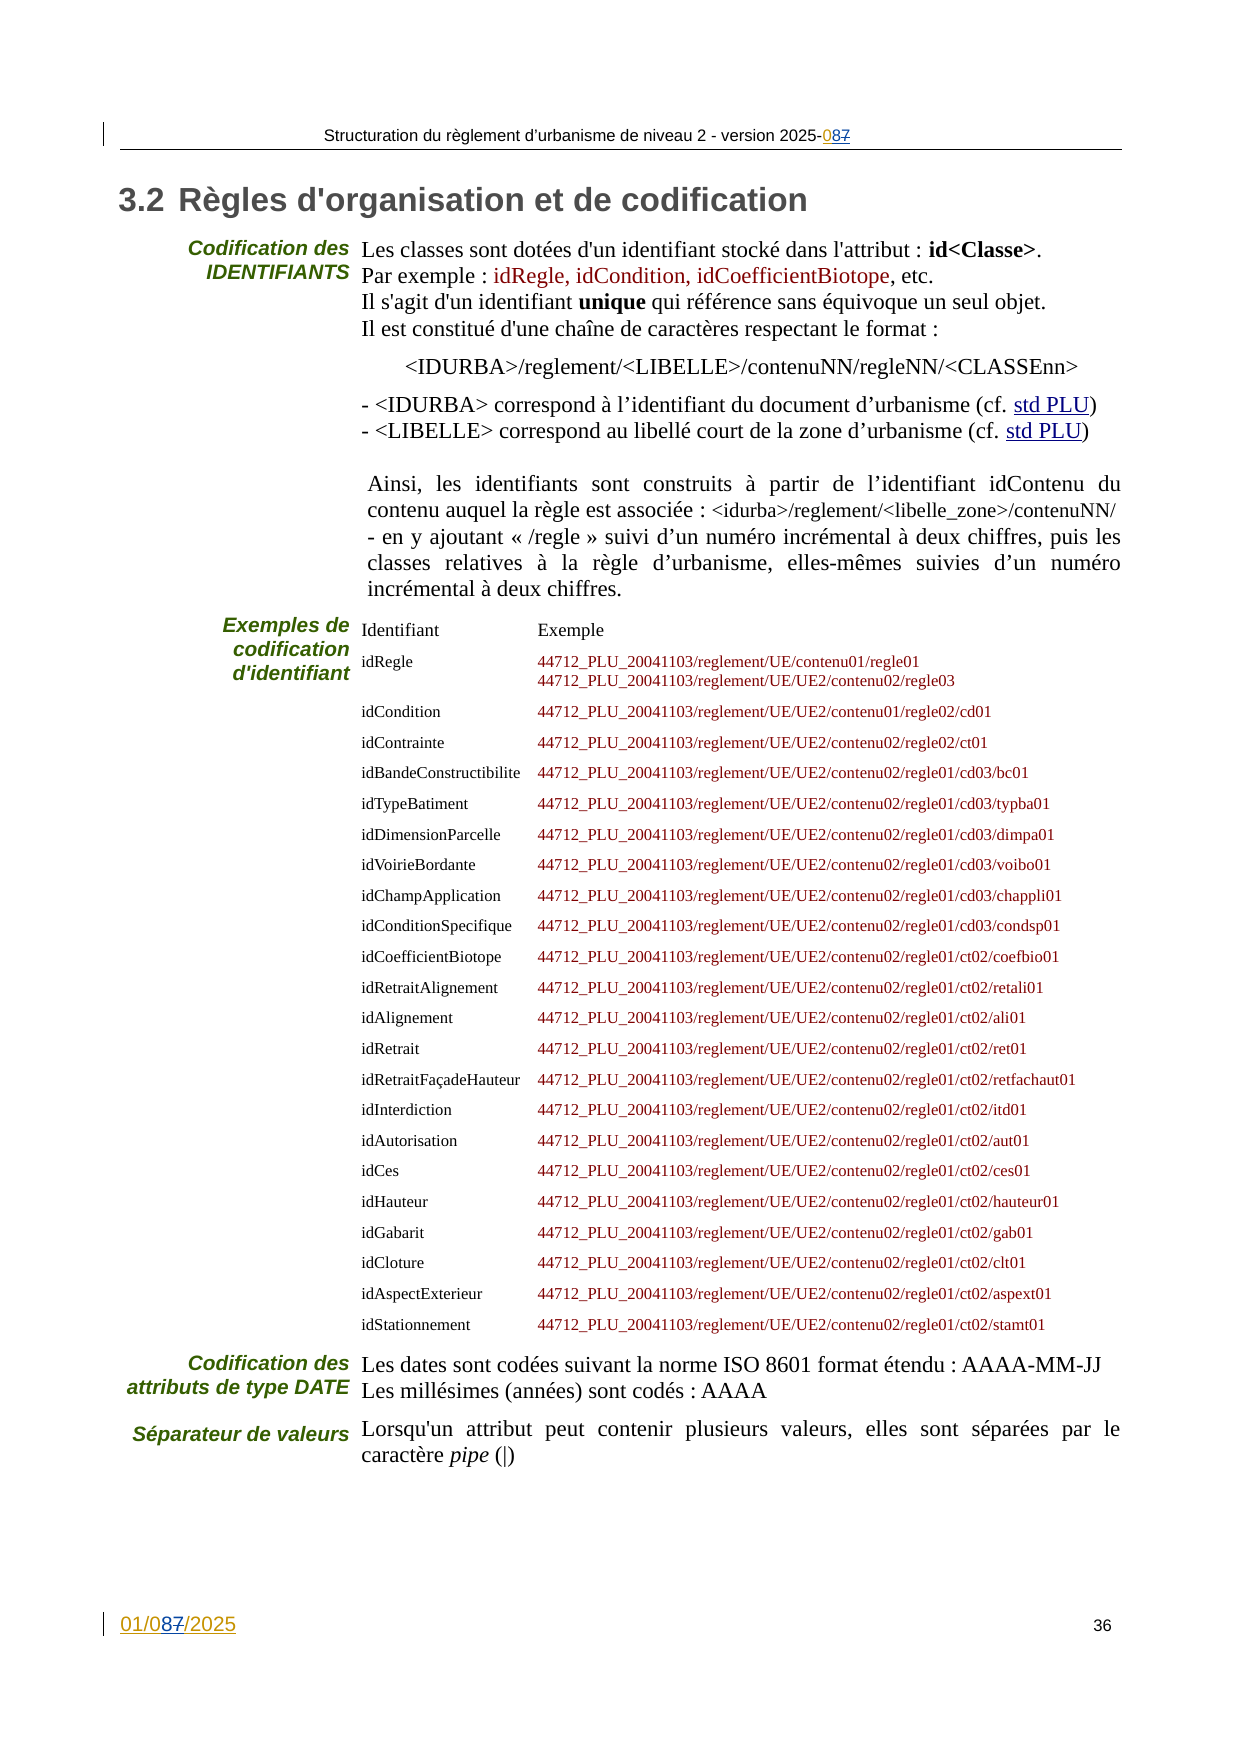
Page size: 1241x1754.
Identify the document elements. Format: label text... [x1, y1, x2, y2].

table_cell idContrainte [355, 727, 532, 757]
table_cell Exemples de codification d'identifiant [118, 608, 355, 1345]
table_cell 44712_PLU_20041103/reglement/UE/UE2/contenu02/regle01/cd03/voibo01 [532, 849, 1122, 880]
table_cell 44712_PLU_20041103/reglement/UE/UE2/contenu01/regle02/cd01 [532, 696, 1122, 727]
table_header Les classes sont dotées d'un identifiant stocké dans l'attribut : id<Classe>. Par exemple : idRegle, idCondition, idCoefficientBiotope, etc. Il s'agit d'un identifiant unique qui référence sans équivoque un seul objet. Il est constitué d'une chaîne de caractères respectant le format : <IDURBA>/reglement/<LIBELLE>/contenuNN/regleNN/<CLASSEnn> - <IDURBA> correspond à l’identifiant du document d’urbanisme (cf. std PLU) - <LIBELLE> correspond au libellé court de la zone d’urbanisme (cf. std PLU) Ainsi, les identifiants sont construits à partir de l’identifiant idContenu du contenu auquel la règle est associée : <idurba>/reglement/<libelle_zone>/contenuNN/ - en y ajoutant « /regle » suivi d’un numéro incrémental à deux chiffres, puis les classes relatives à la règle d’urbanisme, elles-mêmes suivies d’un numéro incrémental à deux chiffres. [355, 230, 1122, 607]
table_cell idCes [355, 1155, 532, 1186]
table_cell idRetrait [355, 1033, 532, 1063]
table_cell [355, 1339, 1122, 1345]
table_cell idRetraitFaçadeHauteur [355, 1064, 532, 1094]
table_cell 44712_PLU_20041103/reglement/UE/UE2/contenu02/regle01/ct02/retfachaut01 [532, 1064, 1122, 1094]
table_cell idAspectExterieur [355, 1278, 532, 1308]
table_header Exemple [532, 613, 1122, 646]
table_cell Séparateur de valeurs [118, 1409, 355, 1473]
table_cell 44712_PLU_20041103/reglement/UE/UE2/contenu02/regle01/ct02/retali01 [532, 972, 1122, 1002]
table_cell 44712_PLU_20041103/reglement/UE/UE2/contenu02/regle01/ct02/clt01 [532, 1247, 1122, 1278]
table_cell 44712_PLU_20041103/reglement/UE/UE2/contenu02/regle01/cd03/chappli01 [532, 880, 1122, 910]
table_header Identifiant [355, 613, 532, 646]
table_cell idInterdiction [355, 1094, 532, 1125]
table_cell [355, 608, 1122, 613]
table_cell idConditionSpecifique [355, 910, 532, 941]
subtitle Règles d'organisation et de codification [118, 180, 1122, 218]
table_cell idDimensionParcelle [355, 819, 532, 849]
table_header Codification des IDENTIFIANTS [118, 230, 355, 607]
table_cell idTypeBatiment [355, 788, 532, 818]
table_cell idAutorisation [355, 1125, 532, 1155]
table_cell 44712_PLU_20041103/reglement/UE/UE2/contenu02/regle01/cd03/condsp01 [532, 910, 1122, 941]
table_cell idGabarit [355, 1217, 532, 1247]
table_cell 44712_PLU_20041103/reglement/UE/UE2/contenu02/regle01/ct02/gab01 [532, 1217, 1122, 1247]
table_cell 44712_PLU_20041103/reglement/UE/UE2/contenu02/regle02/ct01 [532, 727, 1122, 757]
table_cell Les dates sont codées suivant la norme ISO 8601 format étendu : AAAA-MM-JJ Les millésimes (années) sont codés : AAAA [355, 1345, 1122, 1409]
table_cell idRetraitAlignement [355, 972, 532, 1002]
table_cell 44712_PLU_20041103/reglement/UE/UE2/contenu02/regle01/ct02/stamt01 [532, 1309, 1122, 1339]
table_cell 44712_PLU_20041103/reglement/UE/UE2/contenu02/regle01/ct02/aut01 [532, 1125, 1122, 1155]
table_cell idBandeConstructibilite [355, 757, 532, 788]
table_cell idStationnement [355, 1309, 532, 1339]
table_cell 44712_PLU_20041103/reglement/UE/UE2/contenu02/regle01/ct02/ces01 [532, 1155, 1122, 1186]
table_cell idCloture [355, 1247, 532, 1278]
table_cell idCoefficientBiotope [355, 941, 532, 972]
table_cell 44712_PLU_20041103/reglement/UE/UE2/contenu02/regle01/ct02/coefbio01 [532, 941, 1122, 972]
table_cell 44712_PLU_20041103/reglement/UE/UE2/contenu02/regle01/cd03/typba01 [532, 788, 1122, 818]
table_cell idCondition [355, 696, 532, 727]
table_cell Codification des attributs de type DATE [118, 1345, 355, 1409]
table_cell 44712_PLU_20041103/reglement/UE/UE2/contenu02/regle01/ct02/ali01 [532, 1002, 1122, 1033]
table_cell 44712_PLU_20041103/reglement/UE/UE2/contenu02/regle01/ct02/itd01 [532, 1094, 1122, 1125]
table_cell 44712_PLU_20041103/reglement/UE/contenu01/regle01 44712_PLU_20041103/reglement/UE/UE2/contenu02/regle03 [532, 646, 1122, 696]
table_cell idRegle [355, 646, 532, 696]
table_cell 44712_PLU_20041103/reglement/UE/UE2/contenu02/regle01/ct02/aspext01 [532, 1278, 1122, 1308]
table_cell 44712_PLU_20041103/reglement/UE/UE2/contenu02/regle01/cd03/bc01 [532, 757, 1122, 788]
table_cell idVoirieBordante [355, 849, 532, 880]
table_cell Lorsqu'un attribut peut contenir plusieurs valeurs, elles sont séparées par le caractère pipe (|) [355, 1409, 1122, 1473]
table_cell 44712_PLU_20041103/reglement/UE/UE2/contenu02/regle01/cd03/dimpa01 [532, 819, 1122, 849]
table_cell 44712_PLU_20041103/reglement/UE/UE2/contenu02/regle01/ct02/hauteur01 [532, 1186, 1122, 1217]
table_cell idHauteur [355, 1186, 532, 1217]
table_cell idChampApplication [355, 880, 532, 910]
table_cell 44712_PLU_20041103/reglement/UE/UE2/contenu02/regle01/ct02/ret01 [532, 1033, 1122, 1063]
table_cell idAlignement [355, 1002, 532, 1033]
